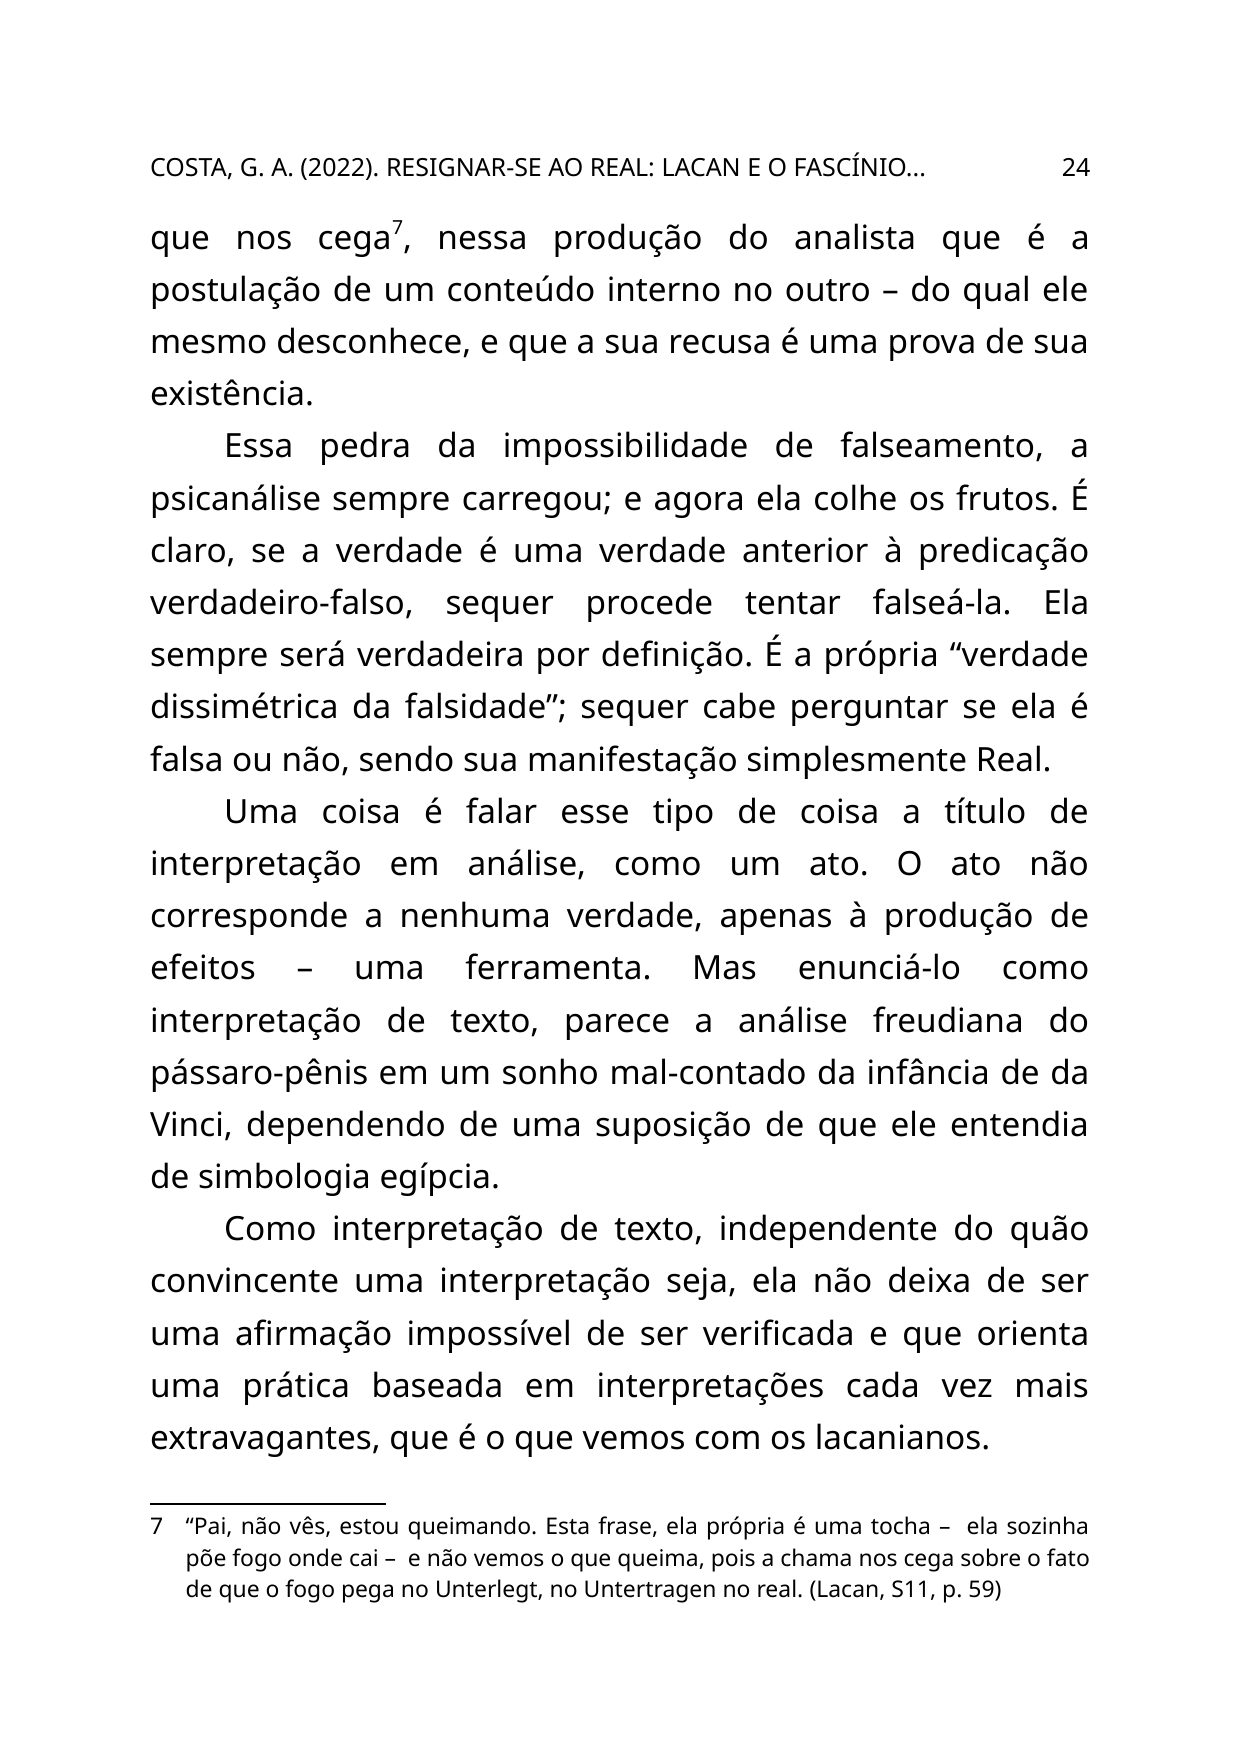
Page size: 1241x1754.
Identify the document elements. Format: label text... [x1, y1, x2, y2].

text Essa pedra da impossibilidade de falseamento, a psicanálise sempre carregou; e agora ela colhe os frutos. É claro, se a verdade é uma verdade anterior à predicação verdadeiro-falso, sequer procede tentar falseá-la. Ela sempre será verdadeira por definição. É a própria “verdade dissimétrica da falsidade”; sequer cabe perguntar se ela é falsa ou não, sendo sua manifestação simplesmente Real. [150, 422, 1090, 781]
text Como interpretação de texto, independente do quão convincente uma interpretação seja, ela não deixa de ser uma afirmação impossível de ser verificada e que orienta uma prática baseada em interpretações cada vez mais extravagantes, que é o que vemos com os lacanianos. [150, 1205, 1090, 1459]
text Uma coisa é falar esse tipo de coisa a título de interpretação em análise, como um ato. O ato não corresponde a nenhuma verdade, apenas à produção de efeitos – uma ferramenta. Mas enunciá-lo como interpretação de texto, parece a análise freudiana do pássaro-pênis em um sonho mal-contado da infância de da Vinci, dependendo de uma suposição de que ele entendia de simbologia egípcia. [150, 788, 1090, 1198]
text Por outro lado, eu não consigo imaginar explicação melhor para esse sonho (do “pai, não vês que estou queimando?”). Parece um absurdo afirmar que o sonho é arbitrário, dado o peso simbólico que ele carrega. Simplesmente, esse modelo hermenêutico pode ser útil aqui, mas ele foi estendido de tal forma pelo lacanismo que chegou a seus limites. Muito do que se faz é baseado nesse Real mais que real do sonho, nessa verdade tão potente que nos cega, nessa produção do analista que é a postulação de um conteúdo interno no outro – do qual ele mesmo desconhece, e que a sua recusa é uma prova de sua existência. [150, 213, 1090, 416]
text “Pai, não vês, estou queimando. Esta frase, ela própria é uma tocha – ela sozinha põe fogo onde cai – e não vemos o que queima, pois a chama nos cega sobre o fato de que o fogo pega no Unterlegt, no Untertragen no real. (Lacan, S11, p. 59) [150, 1510, 1090, 1604]
